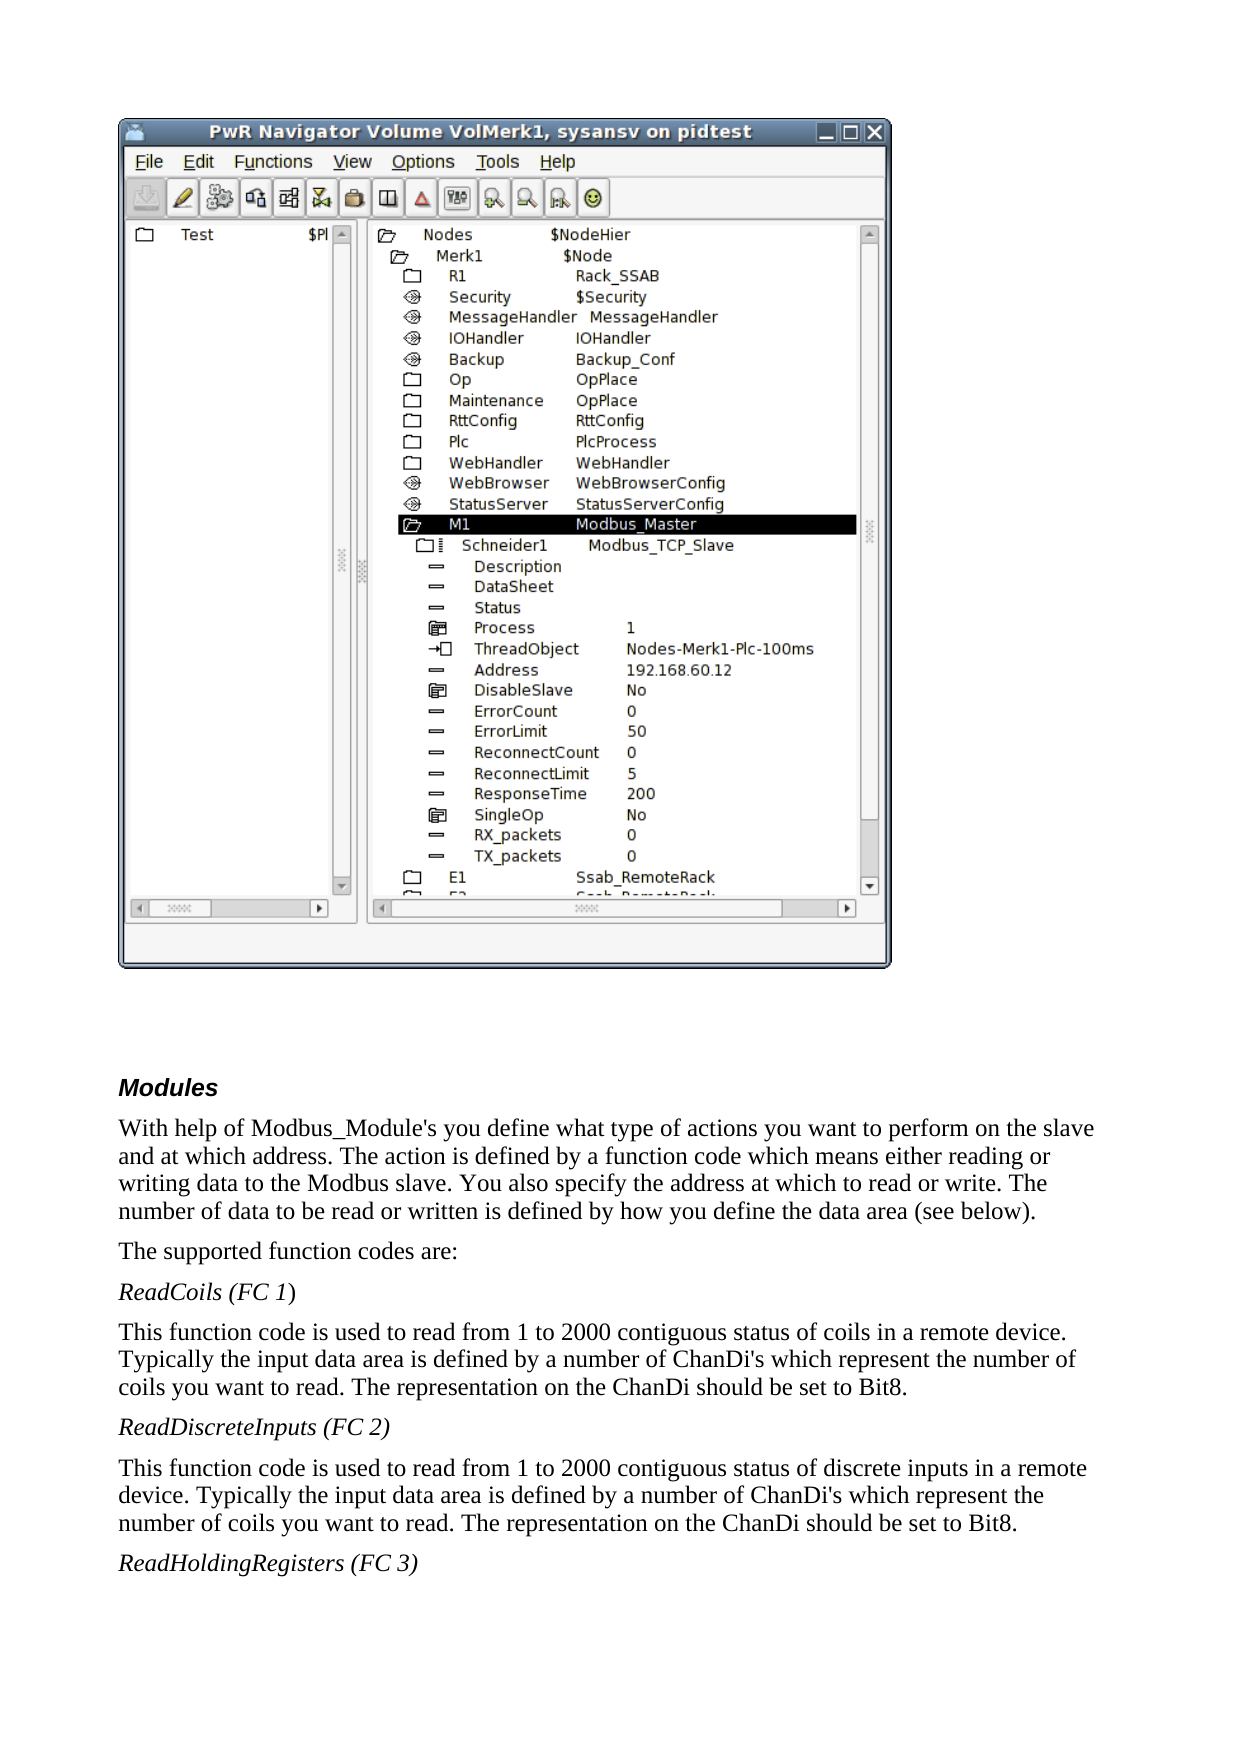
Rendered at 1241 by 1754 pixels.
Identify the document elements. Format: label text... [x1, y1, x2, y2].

text ReadCoils (FC 1) [118, 1278, 1122, 1305]
picture [118, 118, 892, 969]
text This function code is used to read from 1 to 2000 contiguous status of discrete inputs in a remote device. Typically the input data area is defined by a number of ChanDi's which represent the number of coils you want to read. The representation on the ChanDi should be set to Bit8. [118, 1454, 1122, 1537]
text ReadDiscreteInputs (FC 2) [118, 1413, 1122, 1441]
text ReadHoldingRegisters (FC 3) [118, 1549, 1122, 1577]
text This function code is used to read from 1 to 2000 contiguous status of coils in a remote device. Typically the input data area is defined by a number of ChanDi's which represent the number of coils you want to read. The representation on the ChanDi should be set to Bit8. [118, 1318, 1122, 1401]
subtitle Modules [118, 1074, 1122, 1102]
text The supported function codes are: [118, 1237, 1122, 1265]
text With help of Modbus_Module's you define what type of actions you want to perform on the slave and at which address. The action is defined by a function code which means either reading or writing data to the Modbus slave. You also specify the address at which to read or write. The number of data to be read or written is defined by how you define the data area (see below). [118, 1114, 1122, 1225]
